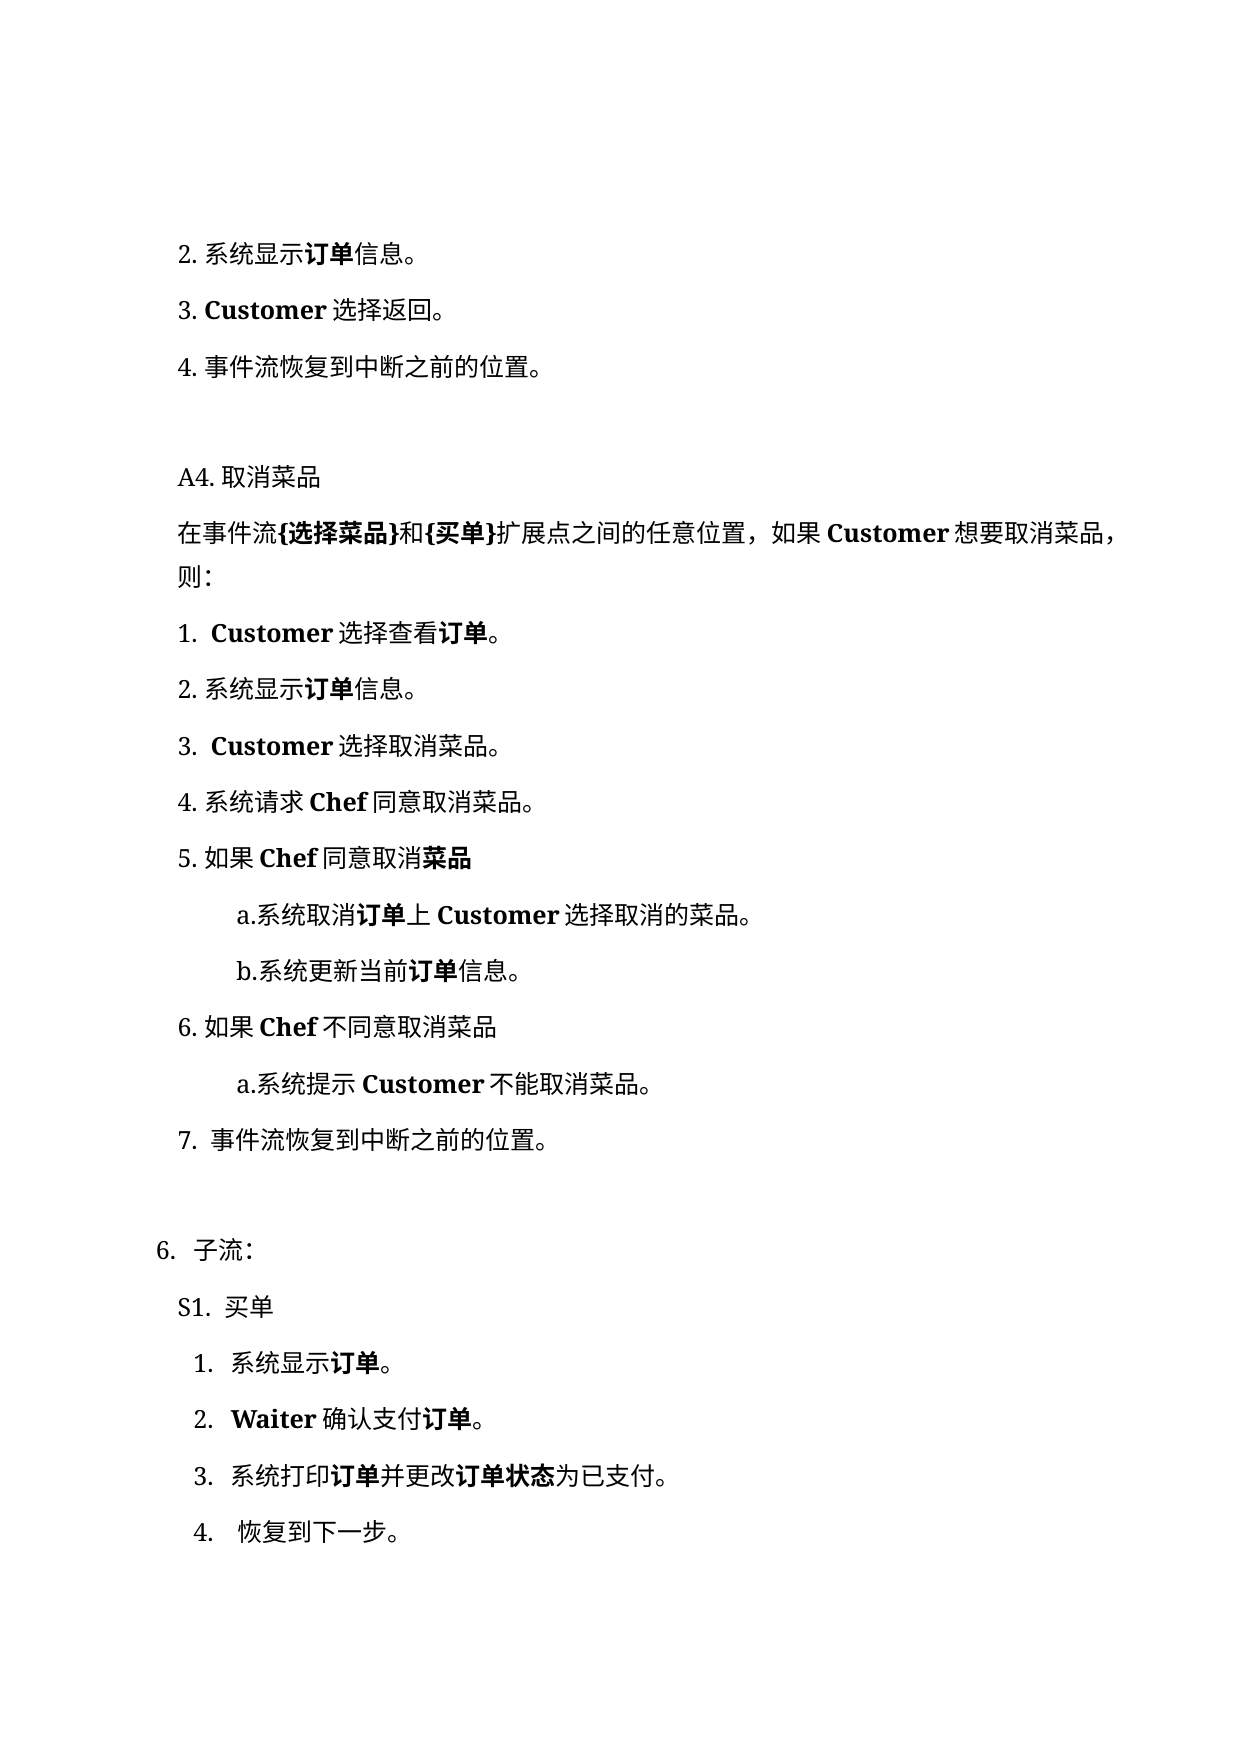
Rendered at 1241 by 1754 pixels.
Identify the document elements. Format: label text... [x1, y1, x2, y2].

list 系统取消订单上Customer选择取消的菜品。 [118, 895, 1122, 931]
list 事件流恢复到中断之前的位置。 [118, 1121, 1122, 1157]
list 如果Chef不同意取消菜品 [118, 1008, 1122, 1044]
list 系统提示Customer不能取消菜品。 [118, 1064, 1122, 1100]
list 系统打印订单并更改订单状态为已支付。 [193, 1456, 1122, 1492]
list 系统显示订单。 [193, 1343, 1122, 1379]
list Customer选择取消菜品。 [118, 726, 1122, 762]
list 买单 [118, 1287, 1122, 1323]
list 事件流恢复到中断之前的位置。 [118, 347, 1122, 383]
list 取消菜品 [177, 457, 1122, 493]
list 在事件流{选择菜品}和{买单}扩展点之间的任意位置，如果Customer想要取消菜品，则： [177, 513, 1122, 593]
list 如果Chef同意取消菜品 [118, 839, 1122, 875]
list 子流： [156, 1231, 1122, 1267]
list Customer选择查看订单。 [118, 613, 1122, 649]
list 系统更新当前订单信息。 [118, 951, 1122, 988]
list 系统显示订单信息。 [118, 234, 1122, 271]
list Waiter确认支付订单。 [193, 1400, 1122, 1436]
list 恢复到下一步。 [193, 1512, 1122, 1549]
list Customer选择返回。 [118, 291, 1122, 327]
list 系统请求Chef同意取消菜品。 [118, 782, 1122, 819]
list 系统显示订单信息。 [118, 670, 1122, 706]
